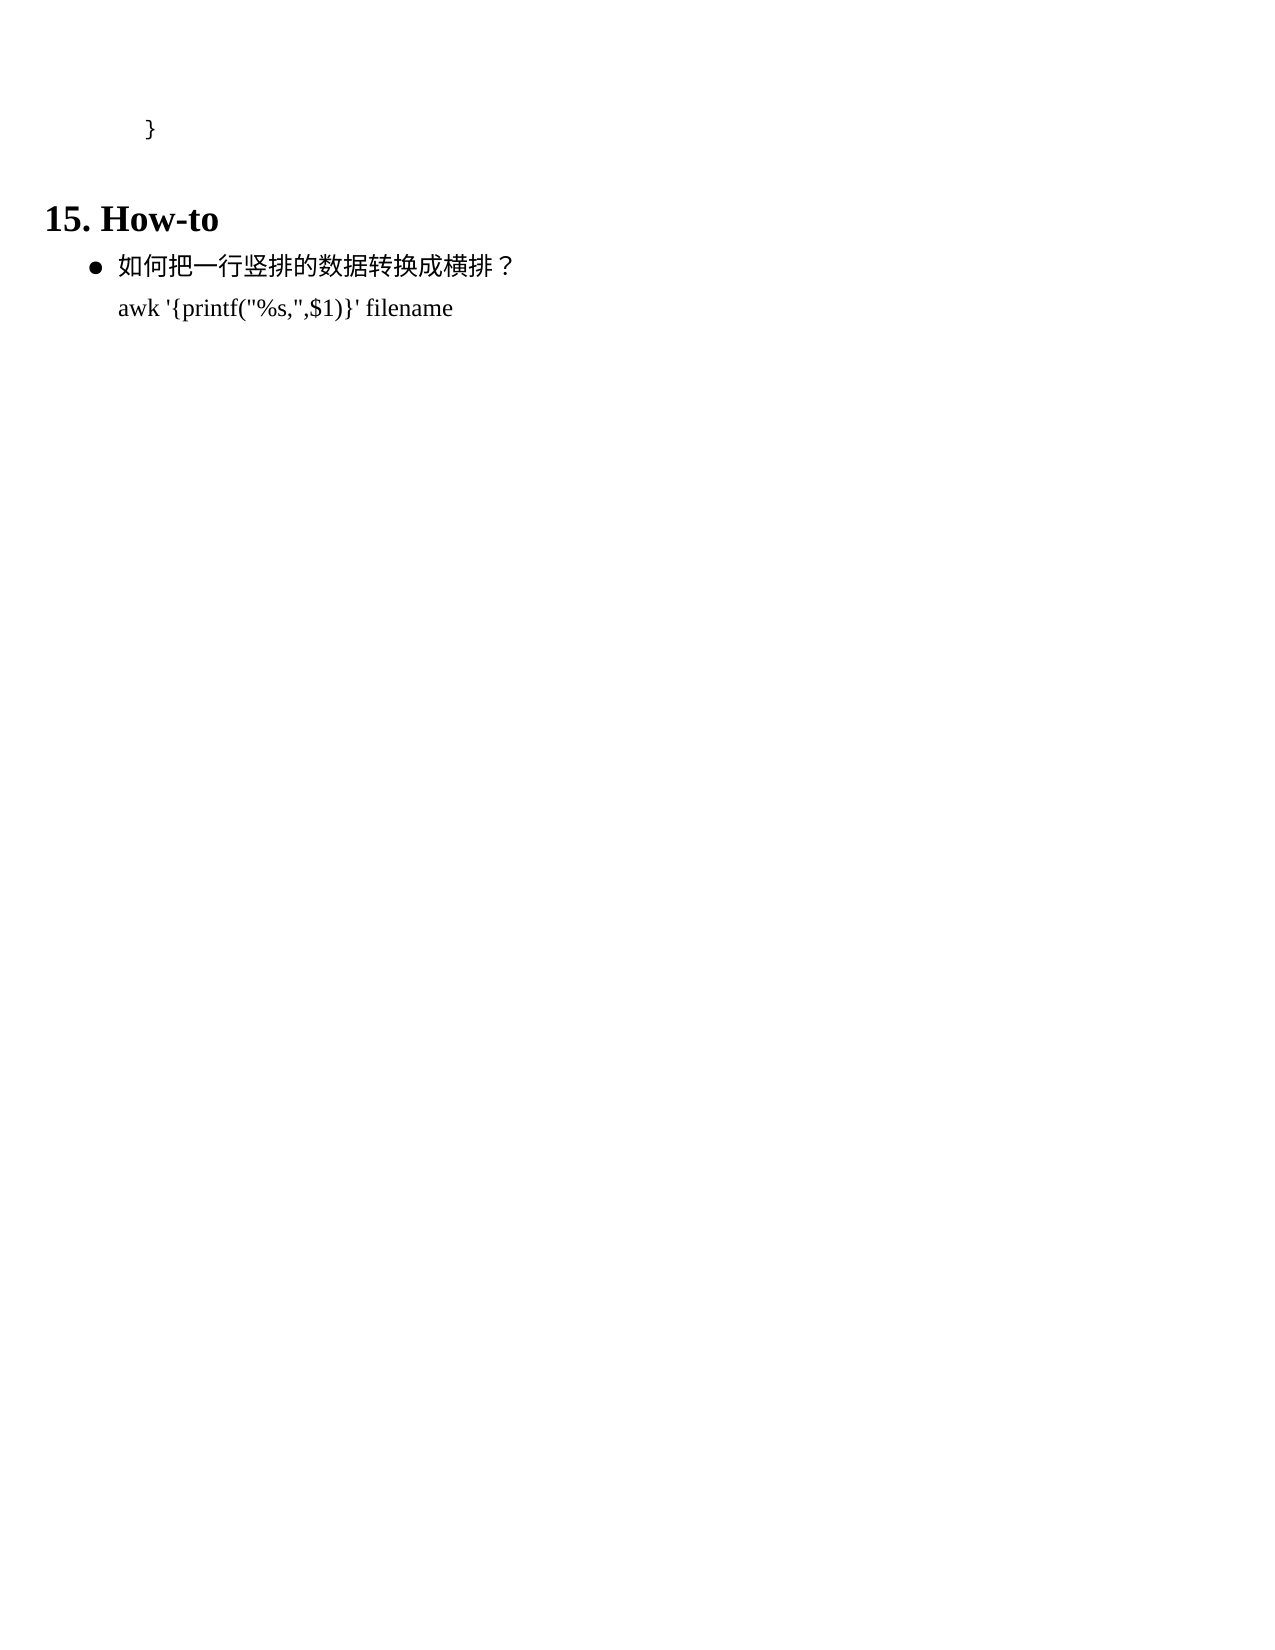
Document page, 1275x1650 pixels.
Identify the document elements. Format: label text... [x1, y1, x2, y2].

text } [44, 118, 1203, 142]
list awk '{printf("%s,",$1)}' filename [88, 293, 1203, 322]
subtitle 15. How-to [44, 196, 1203, 239]
list 如何把一行竖排的数据转换成横排？ [88, 252, 1203, 281]
